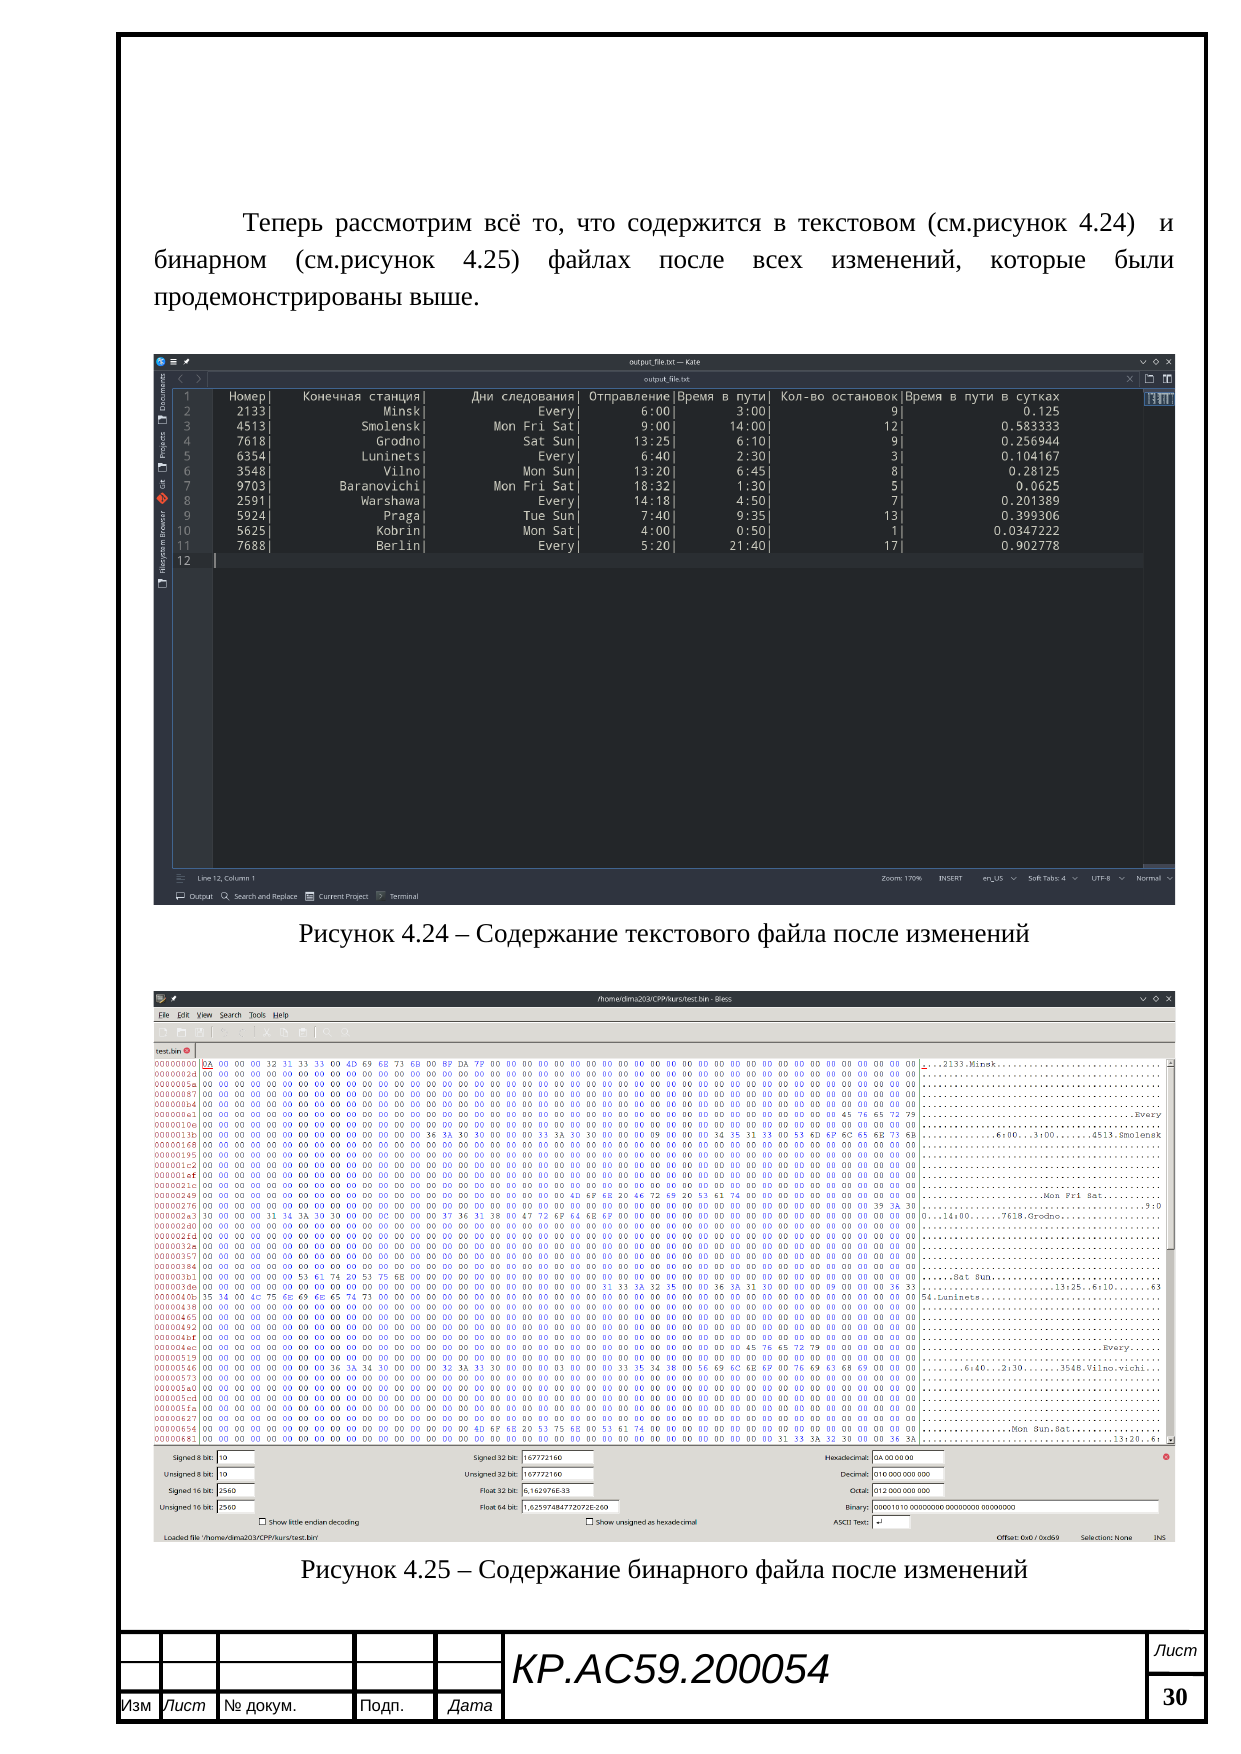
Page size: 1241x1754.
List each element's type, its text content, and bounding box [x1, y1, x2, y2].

text Теперь рассмотрим всё то, что содержится в текстовом (см.рисунок 4.24) и бинарном (см.рисунок 4.25) файлах после всех изменений, которые были продемонстрированы выше. [153, 206, 1175, 311]
picture [153, 354, 1176, 905]
picture [153, 991, 1176, 1542]
text Рисунок 4.25 – Содержание бинарного файла после изменений [153, 1542, 1175, 1585]
text Рисунок 4.24 – Содержание текстового файла после изменений [153, 905, 1175, 948]
